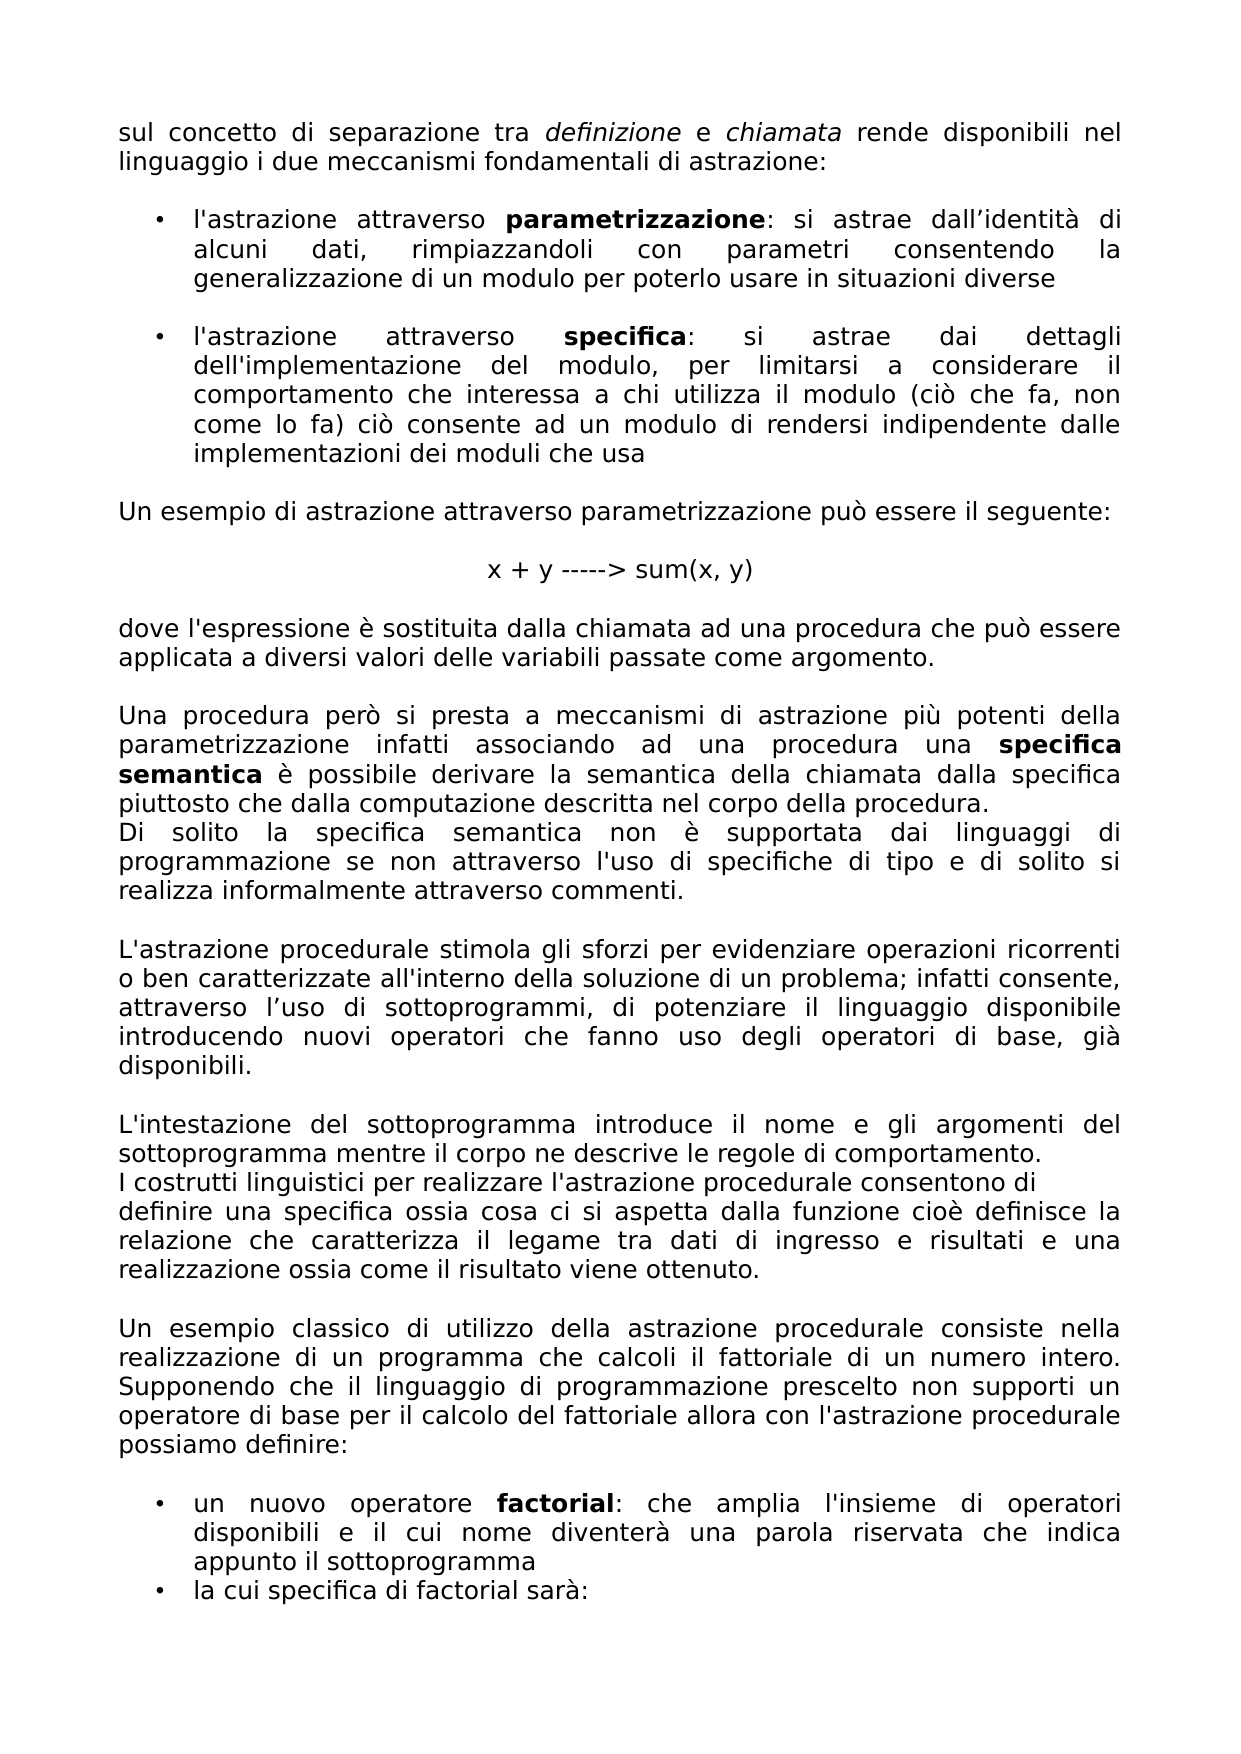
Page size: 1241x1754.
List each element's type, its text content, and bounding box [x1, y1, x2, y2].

text Di solito la specifica semantica non è supportata dai linguaggi di programmazione se non attraverso l'uso di specifiche di tipo e di solito si realizza informalmente attraverso commenti. [118, 818, 1122, 906]
text Una procedura però si presta a meccanismi di astrazione più potenti della parametrizzazione infatti associando ad una procedura una specifica semantica è possibile derivare la semantica della chiamata dalla specifica piuttosto che dalla computazione descritta nel corpo della procedura. [118, 701, 1122, 818]
text sul concetto di separazione tra definizione e chiamata rende disponibili nel linguaggio i due meccanismi fondamentali di astrazione: [118, 118, 1122, 176]
list un nuovo operatore factorial: che amplia l'insieme di operatori disponibili e il cui nome diventerà una parola riservata che indica appunto il sottoprogramma [156, 1489, 1122, 1576]
list la cui specifica di factorial sarà: [156, 1576, 1122, 1606]
text I costrutti linguistici per realizzare l'astrazione procedurale consentono di [118, 1168, 1122, 1197]
list l'astrazione attraverso parametrizzazione: si astrae dall’identità di alcuni dati, rimpiazzandoli con parametri consentendo la generalizzazione di un modulo per poterlo usare in situazioni diverse [156, 206, 1122, 293]
text L'intestazione del sottoprogramma introduce il nome e gli argomenti del sottoprogramma mentre il corpo ne descrive le regole di comportamento. [118, 1110, 1122, 1168]
text Un esempio di astrazione attraverso parametrizzazione può essere il seguente: [118, 497, 1122, 526]
text definire una specifica ossia cosa ci si aspetta dalla funzione cioè definisce la relazione che caratterizza il legame tra dati di ingresso e risultati e una realizzazione ossia come il risultato viene ottenuto. [118, 1197, 1122, 1285]
text L'astrazione procedurale stimola gli sforzi per evidenziare operazioni ricorrenti o ben caratterizzate all'interno della soluzione di un problema; infatti consente, attraverso l’uso di sottoprogrammi, di potenziare il linguaggio disponibile introducendo nuovi operatori che fanno uso degli operatori di base, già disponibili. [118, 935, 1122, 1081]
text dove l'espressione è sostituita dalla chiamata ad una procedura che può essere applicata a diversi valori delle variabili passate come argomento. [118, 614, 1122, 672]
list l'astrazione attraverso specifica: si astrae dai dettagli dell'implementazione del modulo, per limitarsi a considerare il comportamento che interessa a chi utilizza il modulo (ciò che fa, non come lo fa) ciò consente ad un modulo di rendersi indipendente dalle implementazioni dei moduli che usa [156, 322, 1122, 468]
text Un esempio classico di utilizzo della astrazione procedurale consiste nella realizzazione di un programma che calcoli il fattoriale di un numero intero. Supponendo che il linguaggio di programmazione prescelto non supporti un operatore di base per il calcolo del fattoriale allora con l'astrazione procedurale possiamo definire: [118, 1314, 1122, 1460]
text x + y -----> sum(x, y) [118, 556, 1122, 585]
